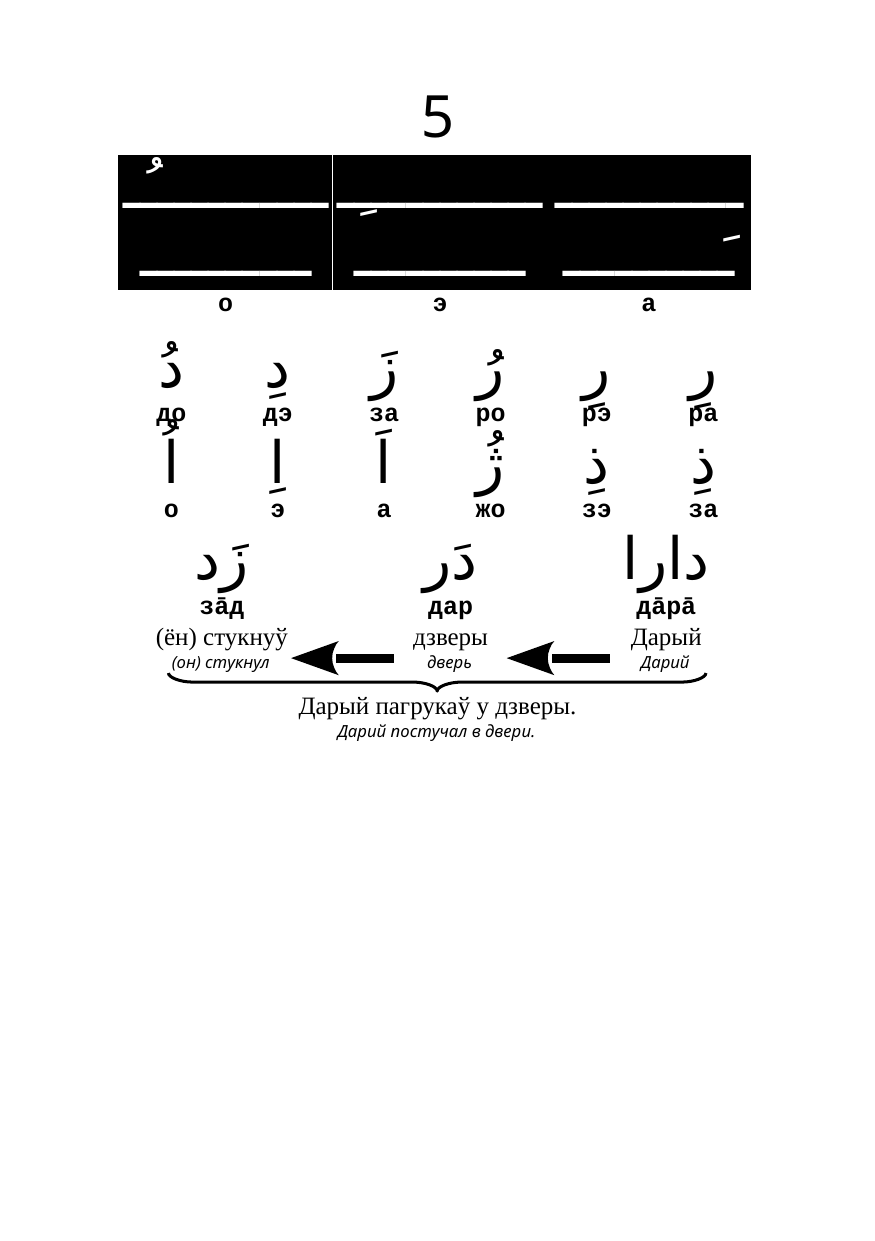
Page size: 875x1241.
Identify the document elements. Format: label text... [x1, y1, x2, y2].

text Дарий постучал в двери. [118, 720, 756, 743]
table_cell [440, 673, 720, 691]
table_header رُ [437, 333, 543, 401]
table_cell (он) стукнул [155, 650, 289, 673]
table_cell о [118, 497, 224, 525]
table_header ـــــــــــــَــــــــ [547, 155, 751, 290]
table_cell жо [437, 497, 543, 525]
table_cell [548, 650, 612, 673]
table_cell Дарий [612, 650, 720, 673]
table_cell Дарый [612, 622, 720, 650]
table_cell рэ [544, 401, 650, 429]
table_header [504, 525, 612, 593]
table_cell дзверы [396, 622, 504, 650]
table_header رِ [544, 333, 650, 401]
table_cell а [331, 497, 437, 525]
table_header دارا [612, 525, 720, 593]
table_cell зāд [155, 593, 289, 622]
table_cell до [118, 401, 224, 429]
table_cell за [331, 401, 437, 429]
table_header ــــــــــــُــــــــــ [118, 155, 332, 290]
table_cell [333, 650, 396, 673]
table_cell а [547, 290, 751, 333]
table_cell за [650, 497, 756, 525]
table_header دُ [118, 333, 224, 401]
table_cell ژُ [437, 429, 543, 497]
table_cell дāрā [612, 593, 720, 622]
text Дарый пагрукаў у дзверы. [118, 691, 756, 720]
table_cell [504, 622, 612, 650]
table_header زَ [331, 333, 437, 401]
table_cell اُ [118, 429, 224, 497]
table_cell дверь [396, 650, 504, 673]
table_cell ذِ [544, 429, 650, 497]
table_cell [504, 650, 545, 673]
table_cell [171, 673, 704, 686]
table_cell ذِ [650, 429, 756, 497]
table_header [289, 525, 396, 593]
table_cell э [224, 497, 331, 525]
table_cell э [333, 290, 547, 333]
table_cell [504, 593, 612, 622]
table_cell о [118, 290, 332, 333]
table_cell [155, 673, 435, 691]
table_header رِ [650, 333, 756, 401]
table_cell ра [650, 401, 756, 429]
table_cell اَ [331, 429, 437, 497]
table_cell [289, 622, 396, 650]
table_cell [289, 593, 396, 622]
table_cell зэ [544, 497, 650, 525]
table_cell (ён) стукнуў [155, 622, 289, 650]
table_header دَر [396, 525, 504, 593]
table_cell ро [437, 401, 543, 429]
table_header زَد [155, 525, 289, 593]
table_cell дар [396, 593, 504, 622]
table_cell дэ [224, 401, 331, 429]
table_header ــــــــــــِــــــــــ [333, 155, 547, 290]
table_cell [289, 650, 329, 673]
table_cell اِ [224, 429, 331, 497]
table_header دِ [224, 333, 331, 401]
